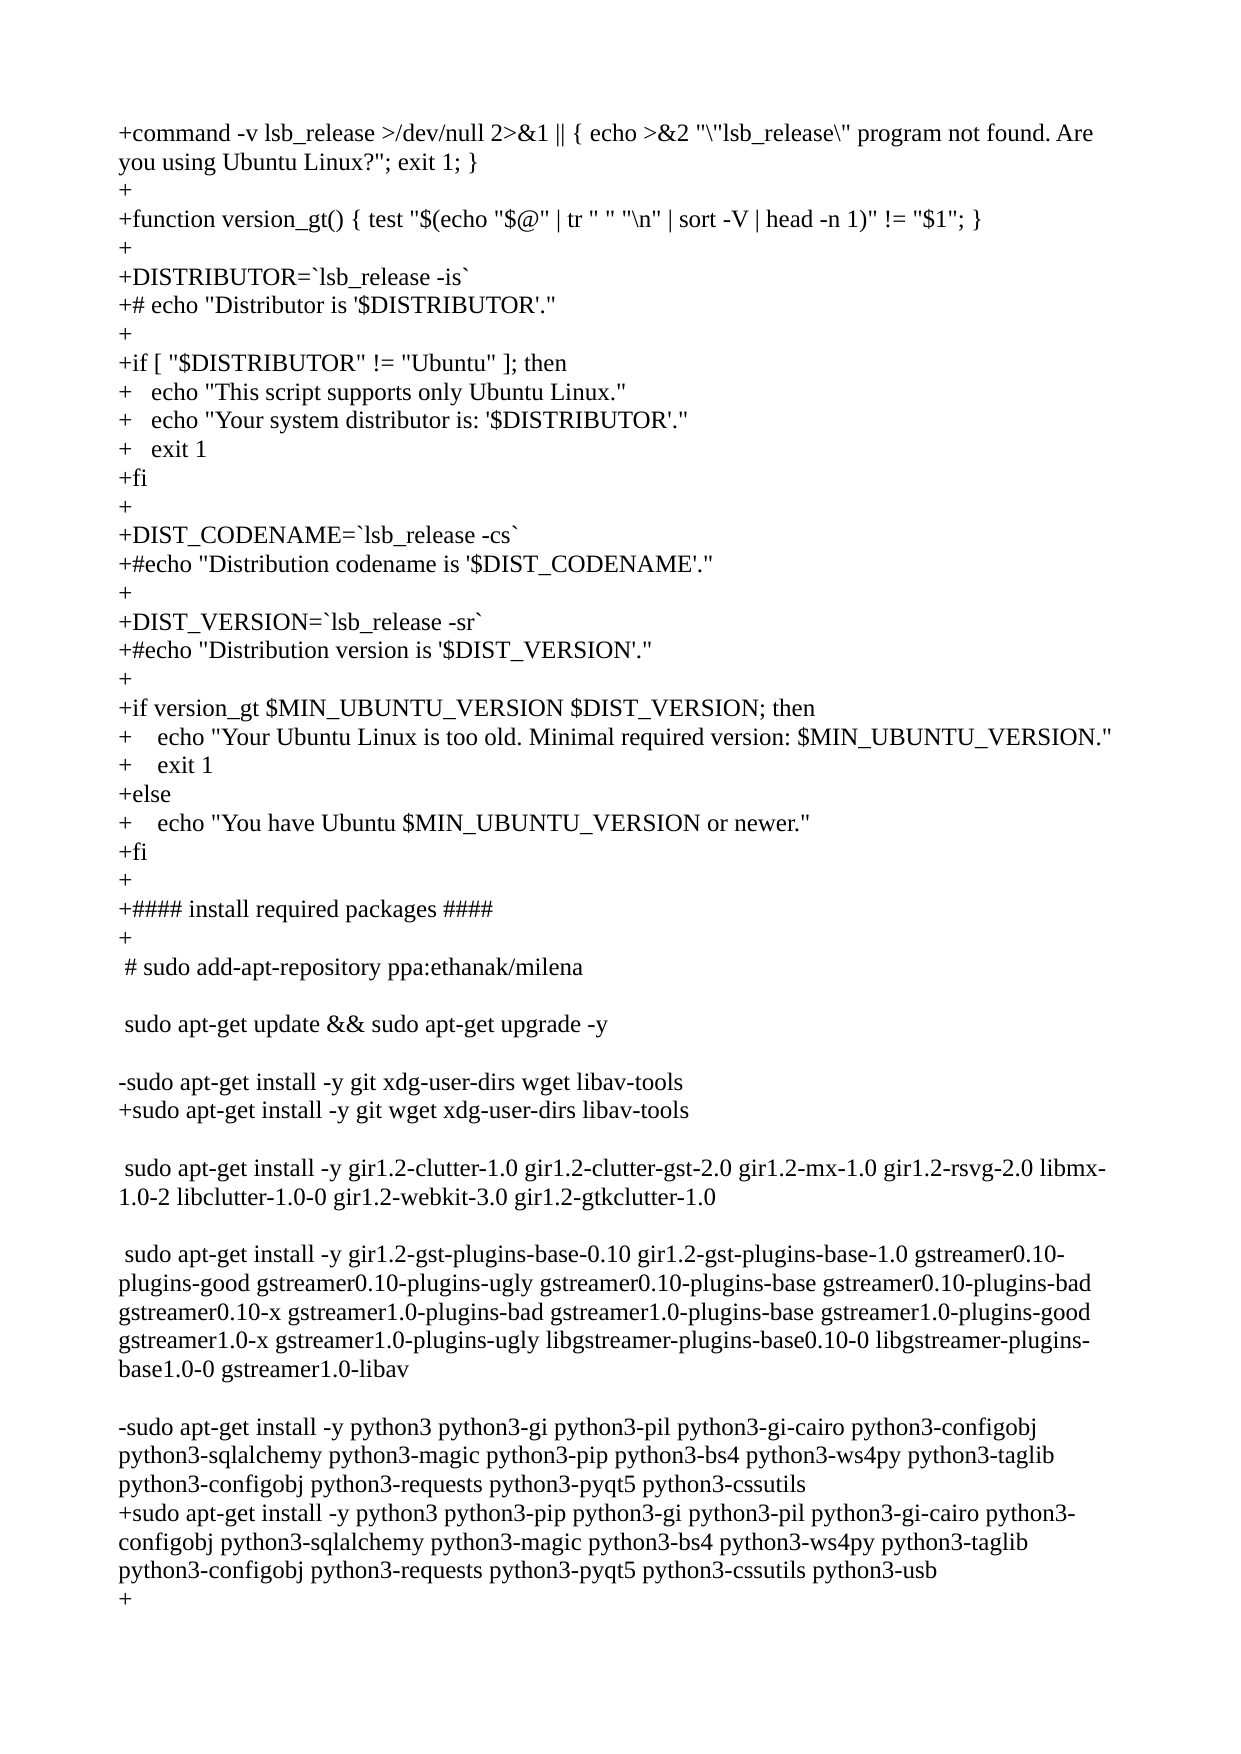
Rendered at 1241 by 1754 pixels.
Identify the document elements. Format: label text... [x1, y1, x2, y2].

text + [118, 1584, 1122, 1613]
text + [118, 233, 1122, 262]
text +fi [118, 463, 1122, 492]
text +sudo apt-get install -y python3 python3-pip python3-gi python3-pil python3-gi-cairo python3-configobj python3-sqlalchemy python3-magic python3-bs4 python3-ws4py python3-taglib python3-configobj python3-requests python3-pyqt5 python3-cssutils python3-usb [118, 1498, 1122, 1584]
text + [118, 176, 1122, 204]
text + [118, 492, 1122, 521]
text + echo "You have Ubuntu $MIN_UBUNTU_VERSION or newer." [118, 808, 1122, 837]
text # sudo add-apt-repository ppa:ethanak/milena [118, 952, 1122, 981]
text +DIST_CODENAME=`lsb_release -cs` [118, 521, 1122, 549]
text +DISTRIBUTOR=`lsb_release -is` [118, 262, 1122, 291]
text +fi [118, 837, 1122, 866]
text + [118, 578, 1122, 607]
text +function version_gt() { test "$(echo "$@" | tr " " "\n" | sort -V | head -n 1)" != "$1"; } [118, 204, 1122, 233]
text + [118, 319, 1122, 348]
text -sudo apt-get install -y python3 python3-gi python3-pil python3-gi-cairo python3-configobj python3-sqlalchemy python3-magic python3-pip python3-bs4 python3-ws4py python3-taglib python3-configobj python3-requests python3-pyqt5 python3-cssutils [118, 1412, 1122, 1498]
text + [118, 923, 1122, 952]
text + exit 1 [118, 751, 1122, 779]
text -sudo apt-get install -y git xdg-user-dirs wget libav-tools [118, 1067, 1122, 1096]
text +if version_gt $MIN_UBUNTU_VERSION $DIST_VERSION; then [118, 693, 1122, 722]
text sudo apt-get install -y gir1.2-clutter-1.0 gir1.2-clutter-gst-2.0 gir1.2-mx-1.0 gir1.2-rsvg-2.0 libmx-1.0-2 libclutter-1.0-0 gir1.2-webkit-3.0 gir1.2-gtkclutter-1.0 [118, 1153, 1122, 1211]
text +#echo "Distribution version is '$DIST_VERSION'." [118, 636, 1122, 664]
text + [118, 664, 1122, 693]
text + echo "Your Ubuntu Linux is too old. Minimal required version: $MIN_UBUNTU_VERSION." [118, 722, 1122, 751]
text +#echo "Distribution codename is '$DIST_CODENAME'." [118, 549, 1122, 578]
text +sudo apt-get install -y git wget xdg-user-dirs libav-tools [118, 1096, 1122, 1124]
text +if [ "$DISTRIBUTOR" != "Ubuntu" ]; then [118, 348, 1122, 377]
text +else [118, 779, 1122, 808]
text sudo apt-get install -y gir1.2-gst-plugins-base-0.10 gir1.2-gst-plugins-base-1.0 gstreamer0.10-plugins-good gstreamer0.10-plugins-ugly gstreamer0.10-plugins-base gstreamer0.10-plugins-bad gstreamer0.10-x gstreamer1.0-plugins-bad gstreamer1.0-plugins-base gstreamer1.0-plugins-good gstreamer1.0-x gstreamer1.0-plugins-ugly libgstreamer-plugins-base0.10-0 libgstreamer-plugins-base1.0-0 gstreamer1.0-libav [118, 1239, 1122, 1383]
text + echo "This script supports only Ubuntu Linux." [118, 377, 1122, 406]
text +command -v lsb_release >/dev/null 2>&1 || { echo >&2 "\"lsb_release\" program not found. Are you using Ubuntu Linux?"; exit 1; } [118, 118, 1122, 176]
text +DIST_VERSION=`lsb_release -sr` [118, 607, 1122, 636]
text + echo "Your system distributor is: '$DISTRIBUTOR'." [118, 406, 1122, 434]
text + exit 1 [118, 434, 1122, 463]
text sudo apt-get update && sudo apt-get upgrade -y [118, 1009, 1122, 1038]
text +#### install required packages #### [118, 894, 1122, 923]
text +# echo "Distributor is '$DISTRIBUTOR'." [118, 291, 1122, 319]
text + [118, 866, 1122, 894]
